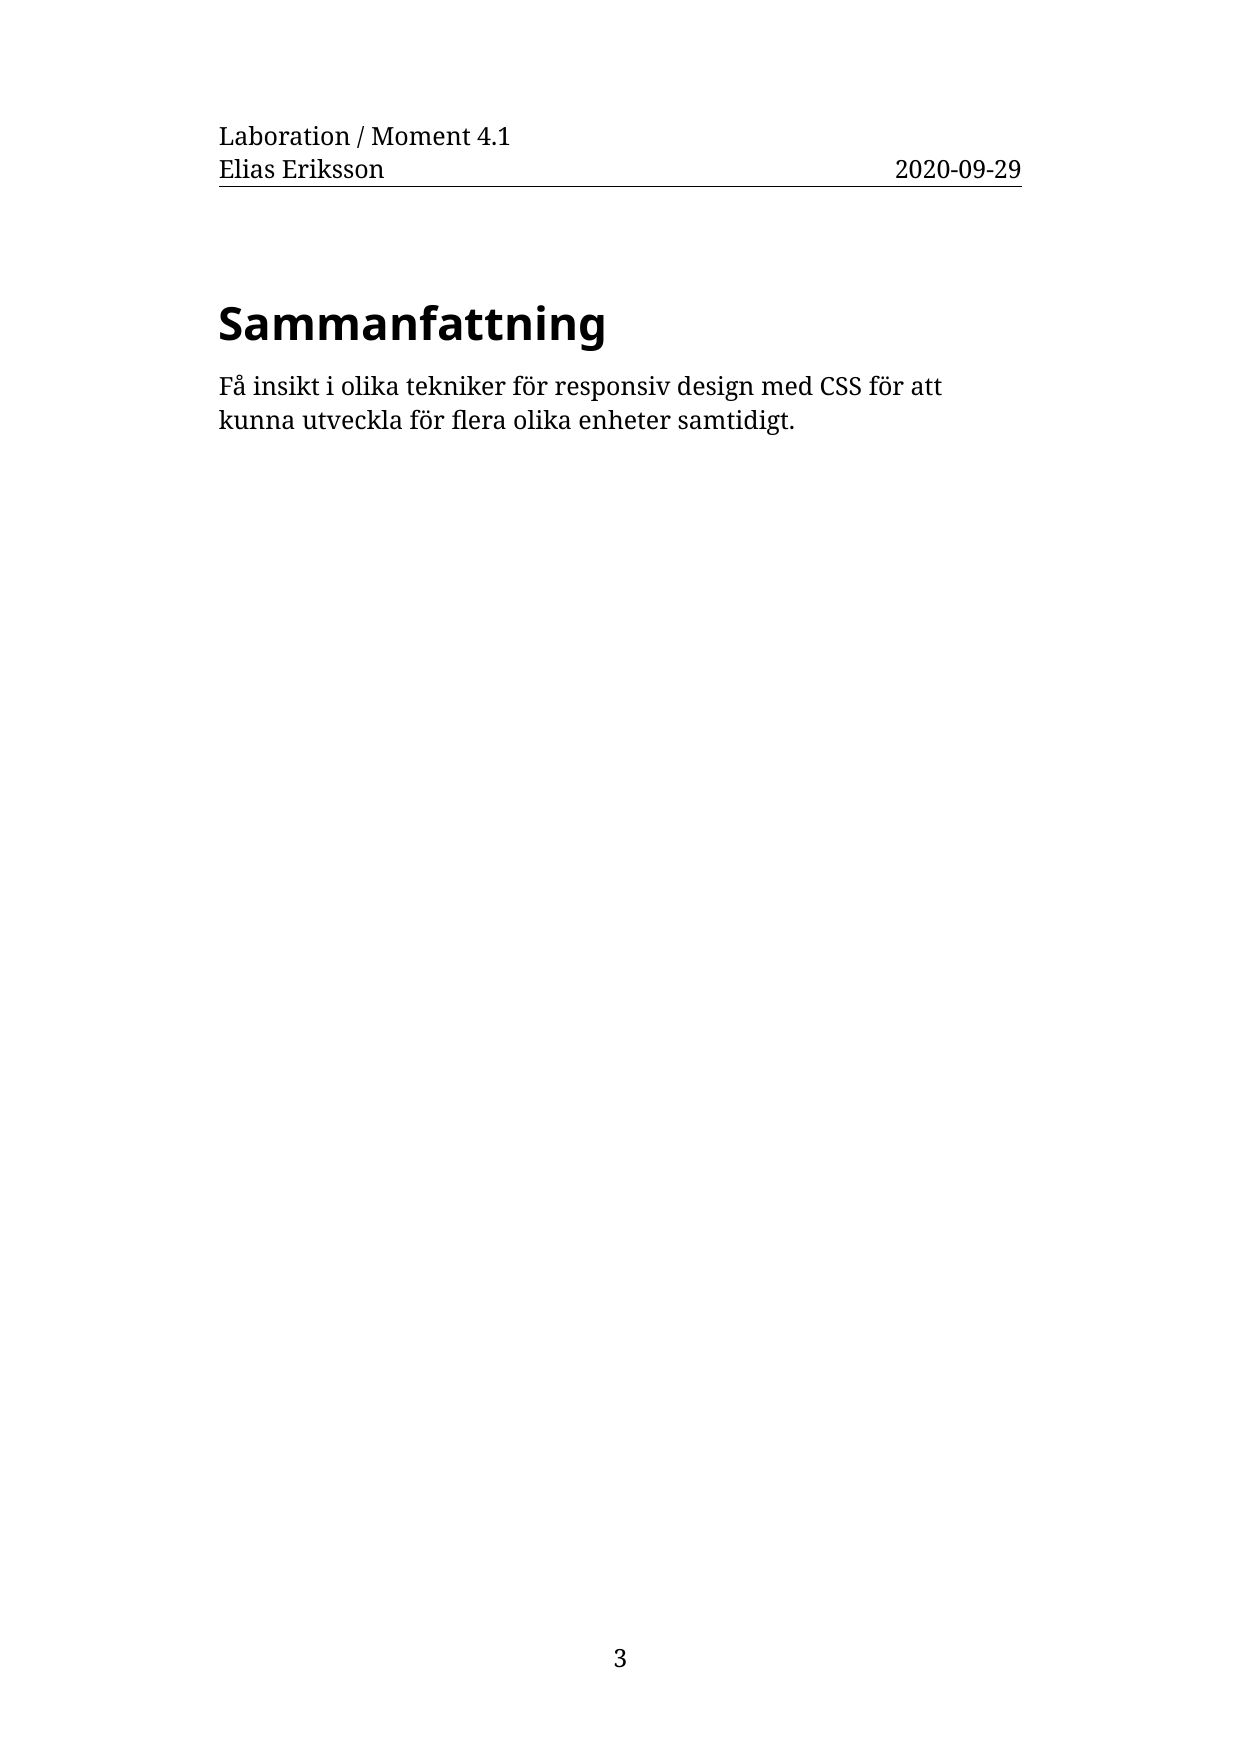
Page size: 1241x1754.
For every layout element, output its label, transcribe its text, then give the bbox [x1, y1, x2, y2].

subtitle Få insikt i olika tekniker för responsiv design med CSS för att kunna utveckla för flera olika enheter samtidigt. [218, 369, 1022, 437]
subtitle Sammanfattning [218, 291, 1022, 353]
